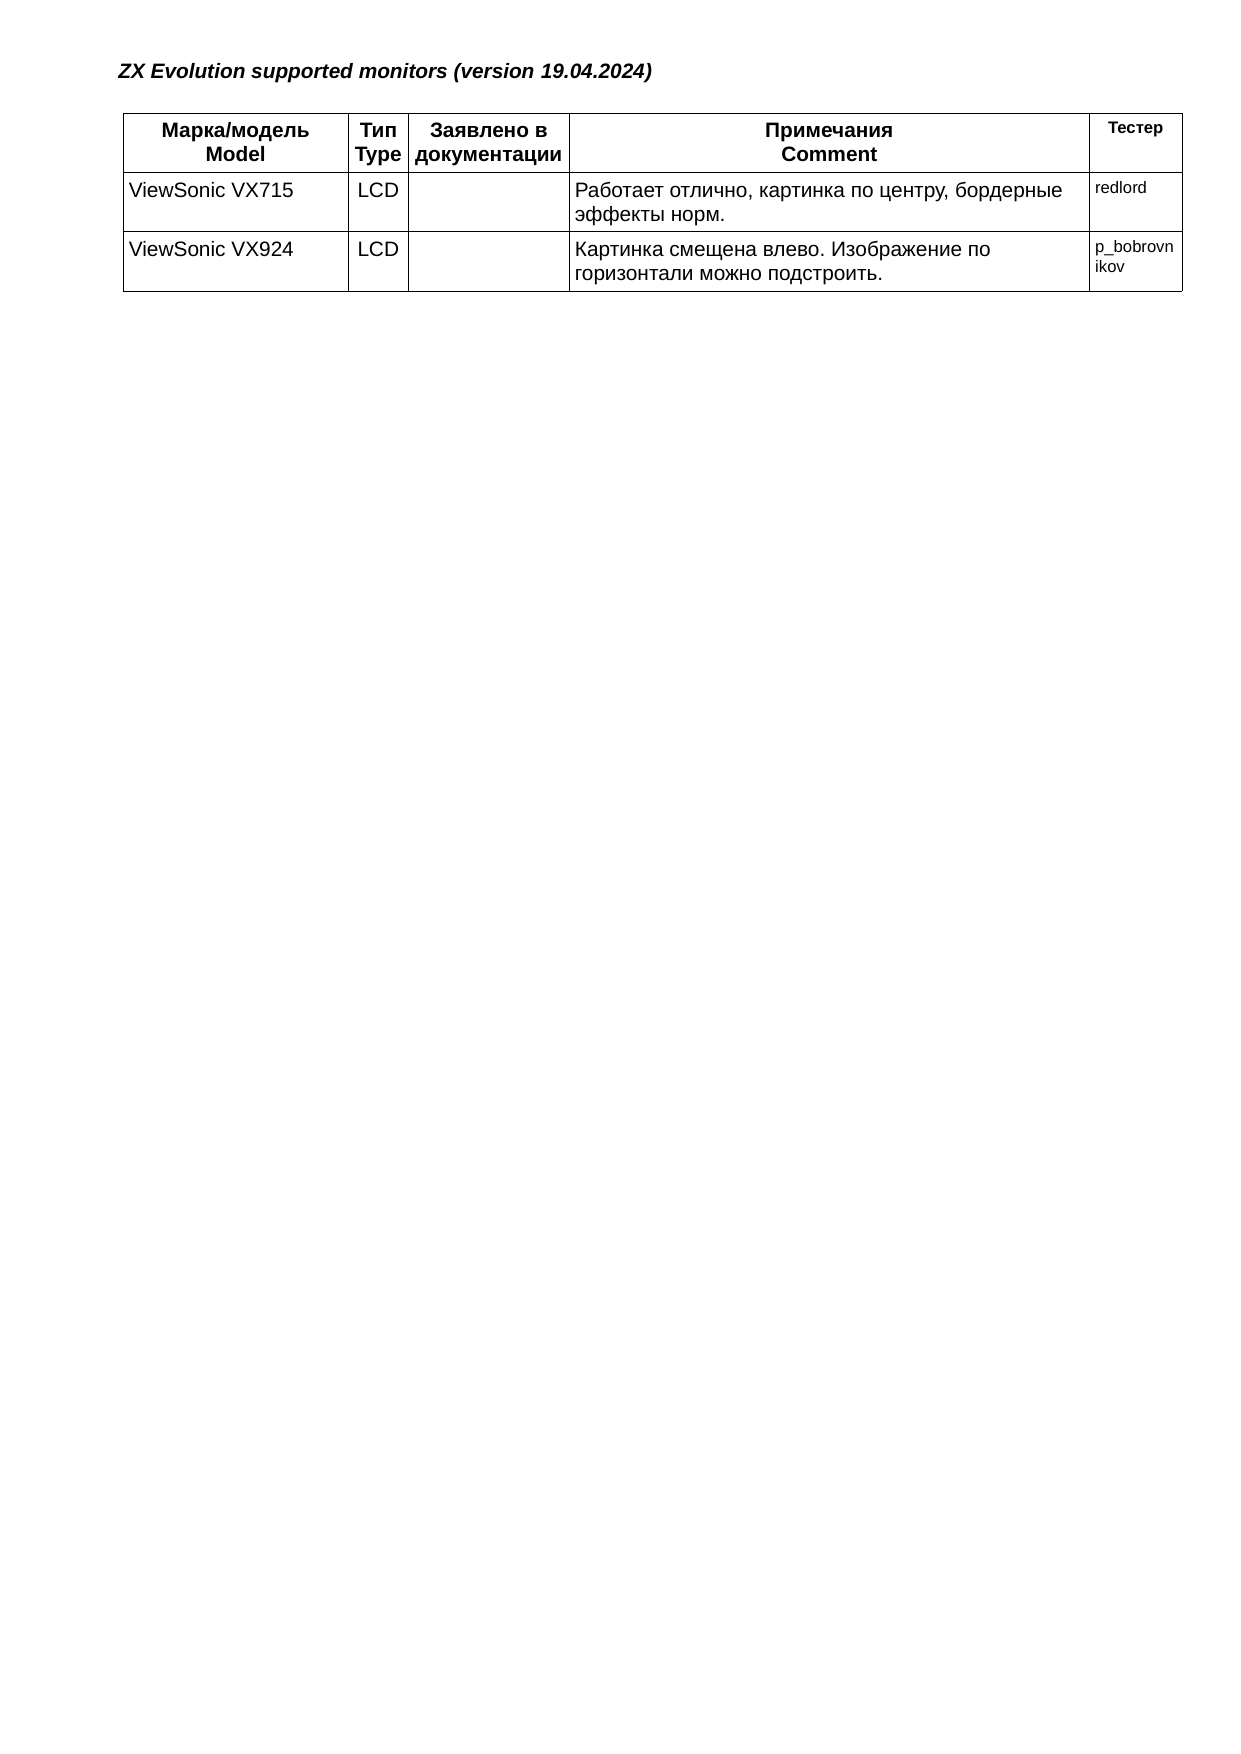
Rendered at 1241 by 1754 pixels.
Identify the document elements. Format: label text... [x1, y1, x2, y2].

table_cell LCD [349, 232, 408, 291]
table_cell redlord [1090, 173, 1182, 231]
table_cell p_bobrovnikov [1090, 232, 1182, 291]
table_cell Картинка смещена влево. Изображение по горизонтали можно подстроить. [570, 232, 1089, 291]
table_cell Работает отлично, картинка по центру, бордерные эффекты норм. [570, 173, 1089, 231]
table_cell LCD [349, 173, 408, 231]
table_header Заявлено в документации [409, 114, 569, 172]
table_cell [409, 173, 569, 231]
table_cell [409, 232, 569, 291]
table_header Примечания Comment [570, 114, 1089, 172]
table_cell ViewSonic VX924 [124, 232, 348, 291]
table_header Тип Type [349, 114, 408, 172]
table_header Тестер [1090, 114, 1182, 172]
table_cell ViewSonic VX715 [124, 173, 348, 231]
table_header Марка/модель Model [124, 114, 348, 172]
